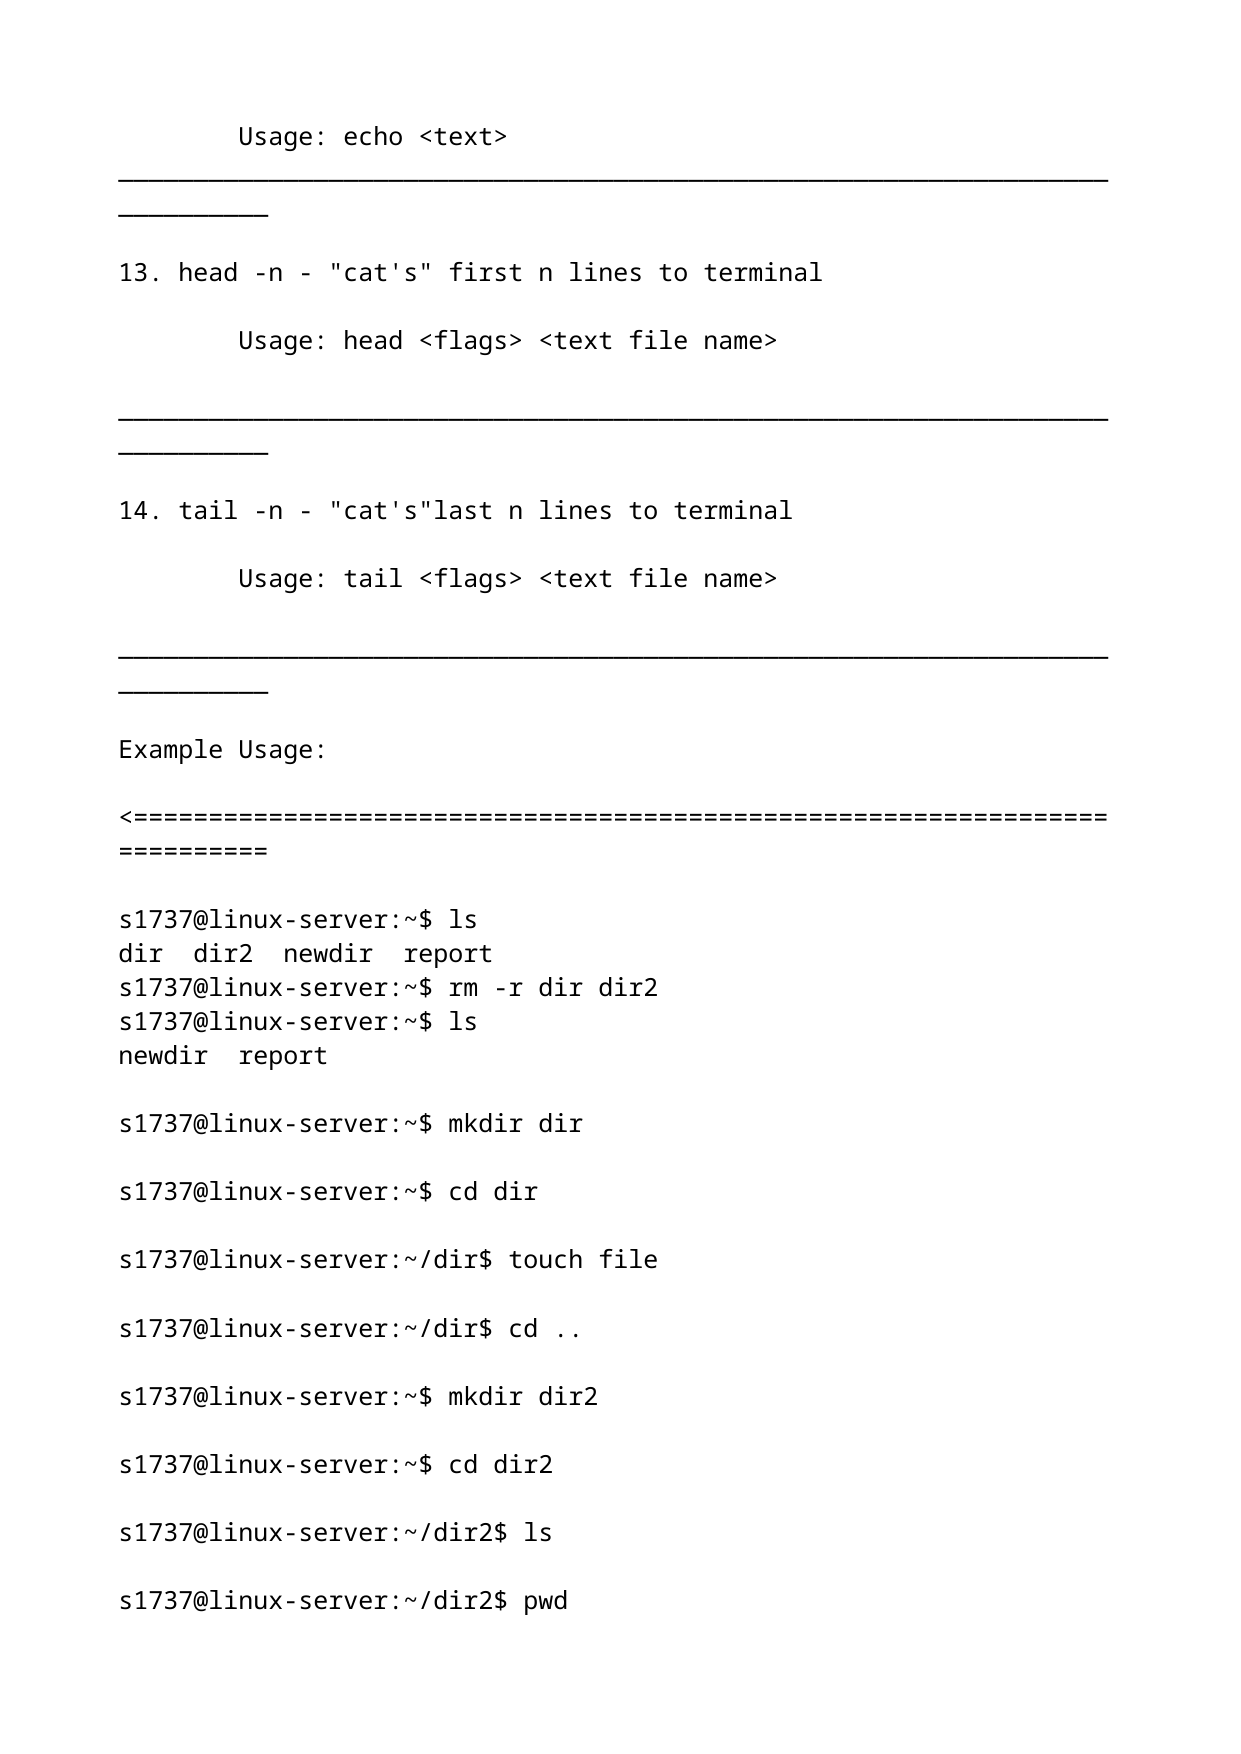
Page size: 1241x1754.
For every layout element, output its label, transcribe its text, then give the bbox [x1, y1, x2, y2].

text ____________________________________________________________________________ [118, 391, 1122, 459]
text 14. tail -n - "cat's"last n lines to terminal [118, 493, 1122, 527]
text s1737@linux-server:~/dir$ touch file [118, 1242, 1122, 1276]
text newdir report [118, 1038, 1122, 1072]
text s1737@linux-server:~$ cd dir [118, 1174, 1122, 1208]
text ____________________________________________________________________________ [118, 629, 1122, 697]
text s1737@linux-server:~$ ls [118, 1004, 1122, 1038]
text s1737@linux-server:~/dir2$ pwd [118, 1583, 1122, 1617]
text s1737@linux-server:~/dir2$ ls [118, 1515, 1122, 1549]
text s1737@linux-server:~$ rm -r dir dir2 [118, 970, 1122, 1004]
text <=========================================================================== [118, 799, 1122, 867]
text s1737@linux-server:~$ mkdir dir2 [118, 1378, 1122, 1412]
text Usage: echo <text> [118, 118, 1122, 152]
text Usage: head <flags> <text file name> [118, 322, 1122, 357]
text s1737@linux-server:~$ mkdir dir [118, 1106, 1122, 1140]
text Usage: tail <flags> <text file name> [118, 561, 1122, 595]
text Example Usage: [118, 731, 1122, 765]
text s1737@linux-server:~/dir$ cd .. [118, 1310, 1122, 1344]
text ____________________________________________________________________________ [118, 152, 1122, 220]
text 13. head -n - "cat's" first n lines to terminal [118, 254, 1122, 288]
text s1737@linux-server:~$ ls [118, 902, 1122, 936]
text dir dir2 newdir report [118, 936, 1122, 970]
text s1737@linux-server:~$ cd dir2 [118, 1447, 1122, 1481]
